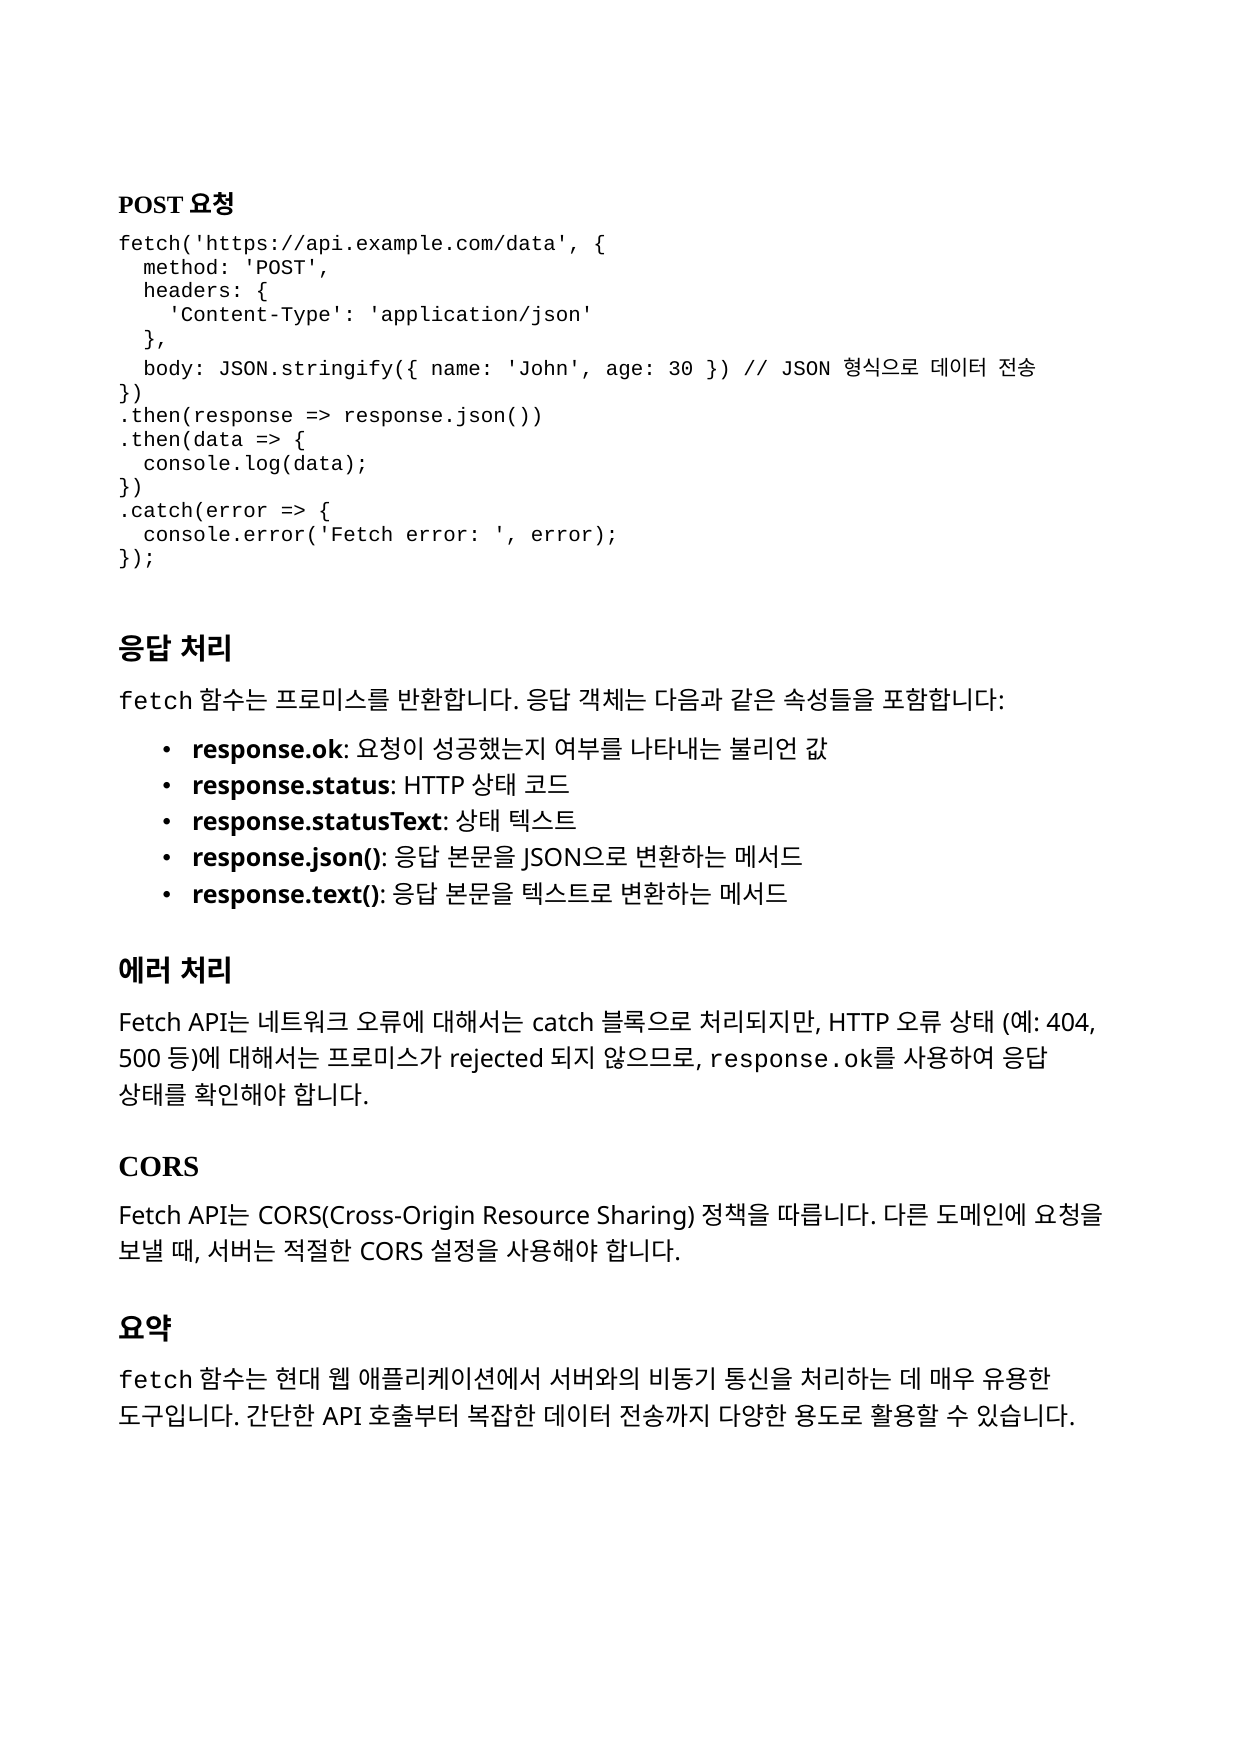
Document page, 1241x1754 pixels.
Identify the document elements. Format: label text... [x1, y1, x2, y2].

text Fetch API는 CORS(Cross-Origin Resource Sharing) 정책을 따릅니다. 다른 도메인에 요청을 보낼 때, 서버는 적절한 CORS 설정을 사용해야 합니다. [118, 1195, 1122, 1268]
text .then(response => response.json()) [118, 405, 1122, 429]
text }, [118, 328, 1122, 351]
text fetch 함수는 현대 웹 애플리케이션에서 서버와의 비동기 통신을 처리하는 데 매우 유용한 도구입니다. 간단한 API 호출부터 복잡한 데이터 전송까지 다양한 용도로 활용할 수 있습니다. [118, 1360, 1122, 1433]
subtitle CORS [118, 1149, 1122, 1183]
text headers: { [118, 280, 1122, 304]
subtitle 응답 처리 [118, 625, 1122, 668]
text fetch('https://api.example.com/data', { [118, 233, 1122, 257]
text method: 'POST', [118, 257, 1122, 280]
text Fetch API는 네트워크 오류에 대해서는 catch 블록으로 처리되지만, HTTP 오류 상태 (예: 404, 500 등)에 대해서는 프로미스가 rejected 되지 않으므로, response.ok를 사용하여 응답 상태를 확인해야 합니다. [118, 1003, 1122, 1112]
text .catch(error => { [118, 500, 1122, 524]
list response.ok: 요청이 성공했는지 여부를 나타내는 불리언 값 [162, 729, 1122, 765]
subtitle 요약 [118, 1305, 1122, 1347]
text .then(data => { [118, 429, 1122, 453]
list response.json(): 응답 본문을 JSON으로 변환하는 메서드 [162, 838, 1122, 874]
text }) [118, 476, 1122, 500]
text 'Content-Type': 'application/json' [118, 304, 1122, 328]
text console.log(data); [118, 453, 1122, 476]
list response.status: HTTP 상태 코드 [162, 765, 1122, 802]
subtitle POST 요청 [118, 184, 1122, 221]
text console.error('Fetch error: ', error); [118, 524, 1122, 547]
subtitle 에러 처리 [118, 948, 1122, 990]
list response.statusText: 상태 텍스트 [162, 802, 1122, 838]
list response.text(): 응답 본문을 텍스트로 변환하는 메서드 [162, 874, 1122, 910]
text }); [118, 547, 1122, 571]
text }) [118, 382, 1122, 405]
text fetch 함수는 프로미스를 반환합니다. 응답 객체는 다음과 같은 속성들을 포함합니다: [118, 680, 1122, 717]
text body: JSON.stringify({ name: 'John', age: 30 }) // JSON 형식으로 데이터 전송 [118, 351, 1122, 382]
